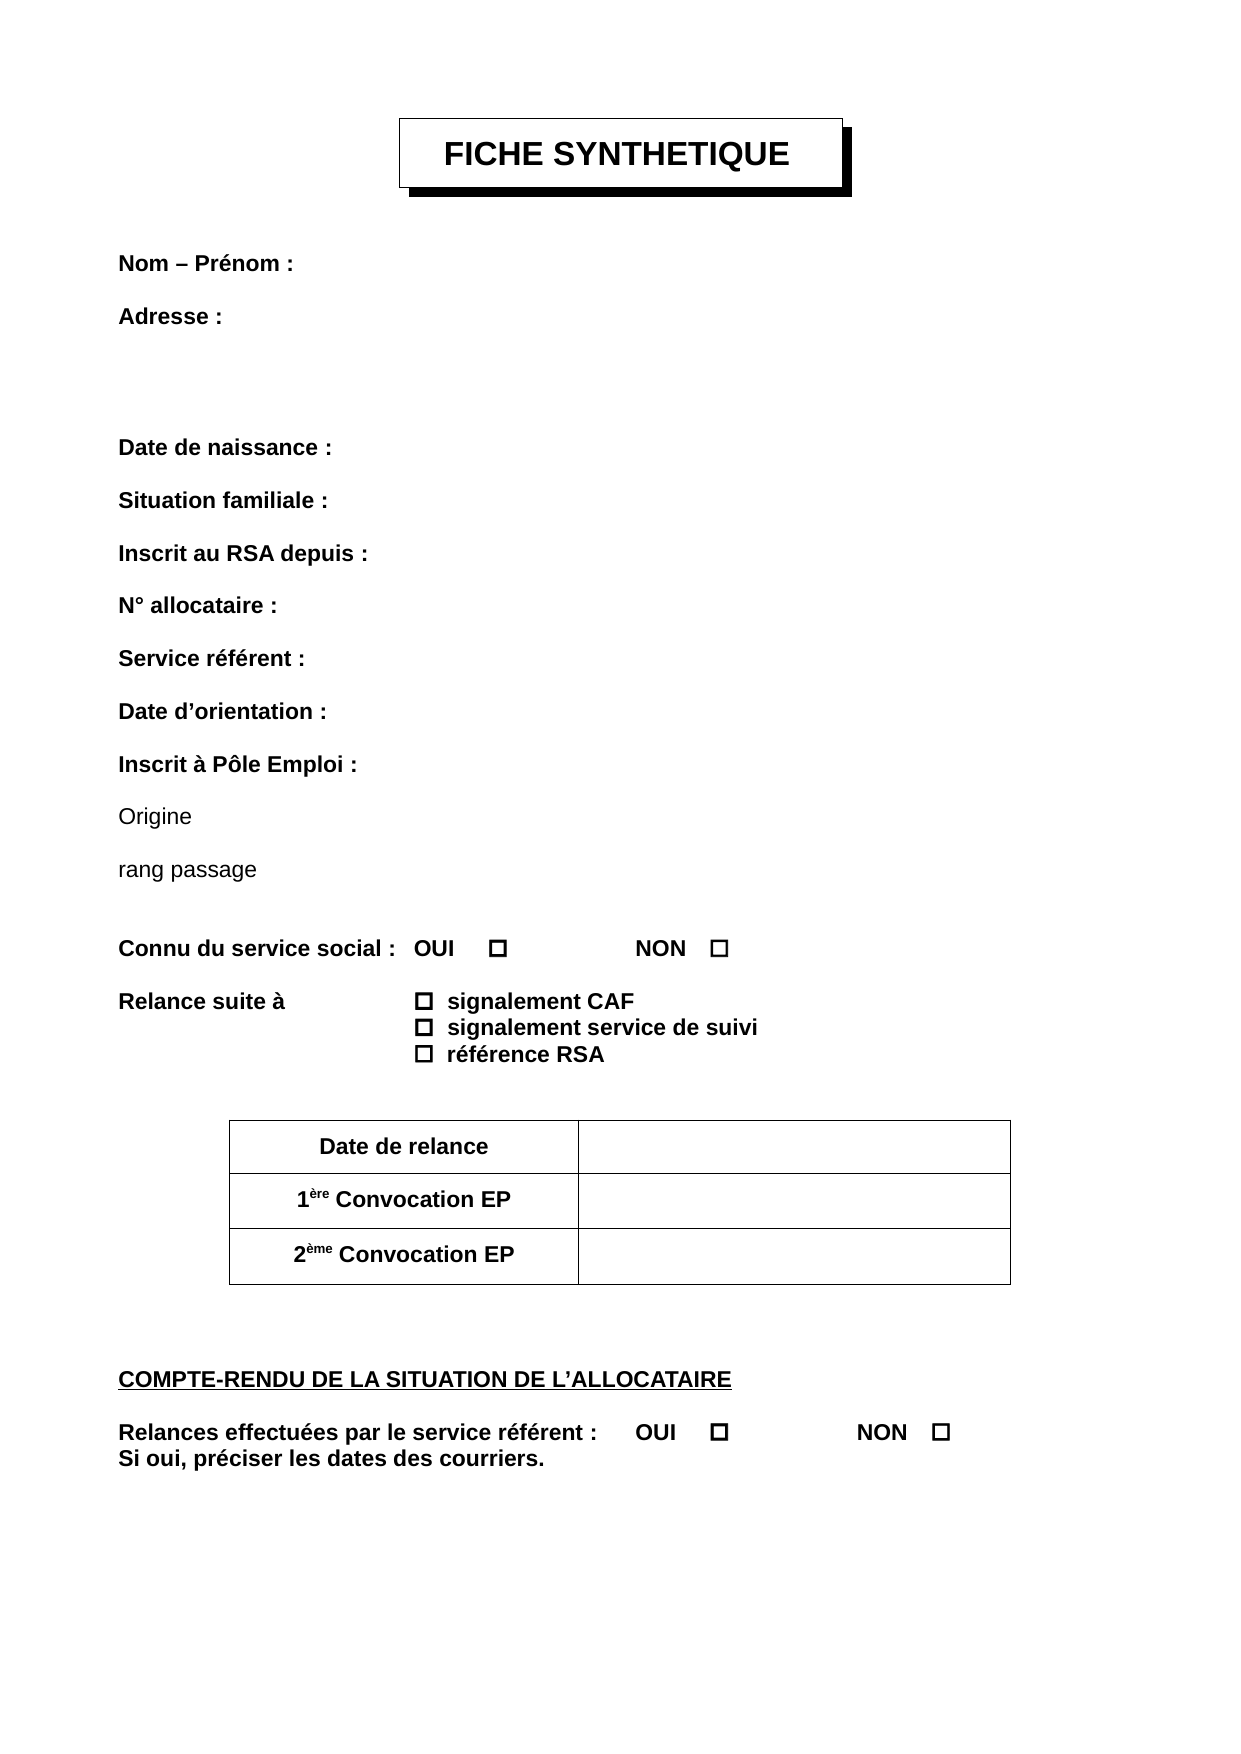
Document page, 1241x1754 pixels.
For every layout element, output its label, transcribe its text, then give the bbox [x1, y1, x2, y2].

table_header [579, 1121, 1010, 1173]
text Inscrit à Pôle Emploi : [118, 751, 1122, 777]
text Date de naissance : [118, 434, 1122, 461]
text Date d’orientation : [118, 698, 1122, 724]
text Nom – Prénom : [118, 250, 1122, 276]
table_cell 2ème Convocation EP [230, 1229, 578, 1283]
text Relances effectuées par le service référent : OUI  NON  [118, 1419, 1122, 1445]
table_header Date de relance [230, 1121, 578, 1173]
text rang passage [118, 856, 1122, 882]
table_cell [579, 1174, 1010, 1228]
text Service référent : [118, 645, 1122, 672]
title FICHE SYNTHETIQUE [400, 119, 842, 187]
subtitle COMPTE-RENDU DE LA SITUATION DE L’ALLOCATAIRE [118, 1366, 1122, 1392]
text  référence RSA [118, 1041, 1122, 1067]
table_cell [579, 1229, 1010, 1283]
text o signalement service de suivi [118, 1014, 1122, 1041]
text Connu du service social : OUI  NON  [118, 935, 1122, 961]
text N° allocataire : [118, 592, 1122, 619]
table_cell 1ère Convocation EP [230, 1174, 578, 1228]
text Situation familiale : [118, 487, 1122, 513]
text Inscrit au RSA depuis : [118, 540, 1122, 566]
text Si oui, préciser les dates des courriers. [118, 1445, 1122, 1471]
text Adresse : [118, 303, 1122, 329]
text Relance suite à o signalement CAF [118, 988, 1122, 1014]
text Origine [118, 803, 1122, 830]
